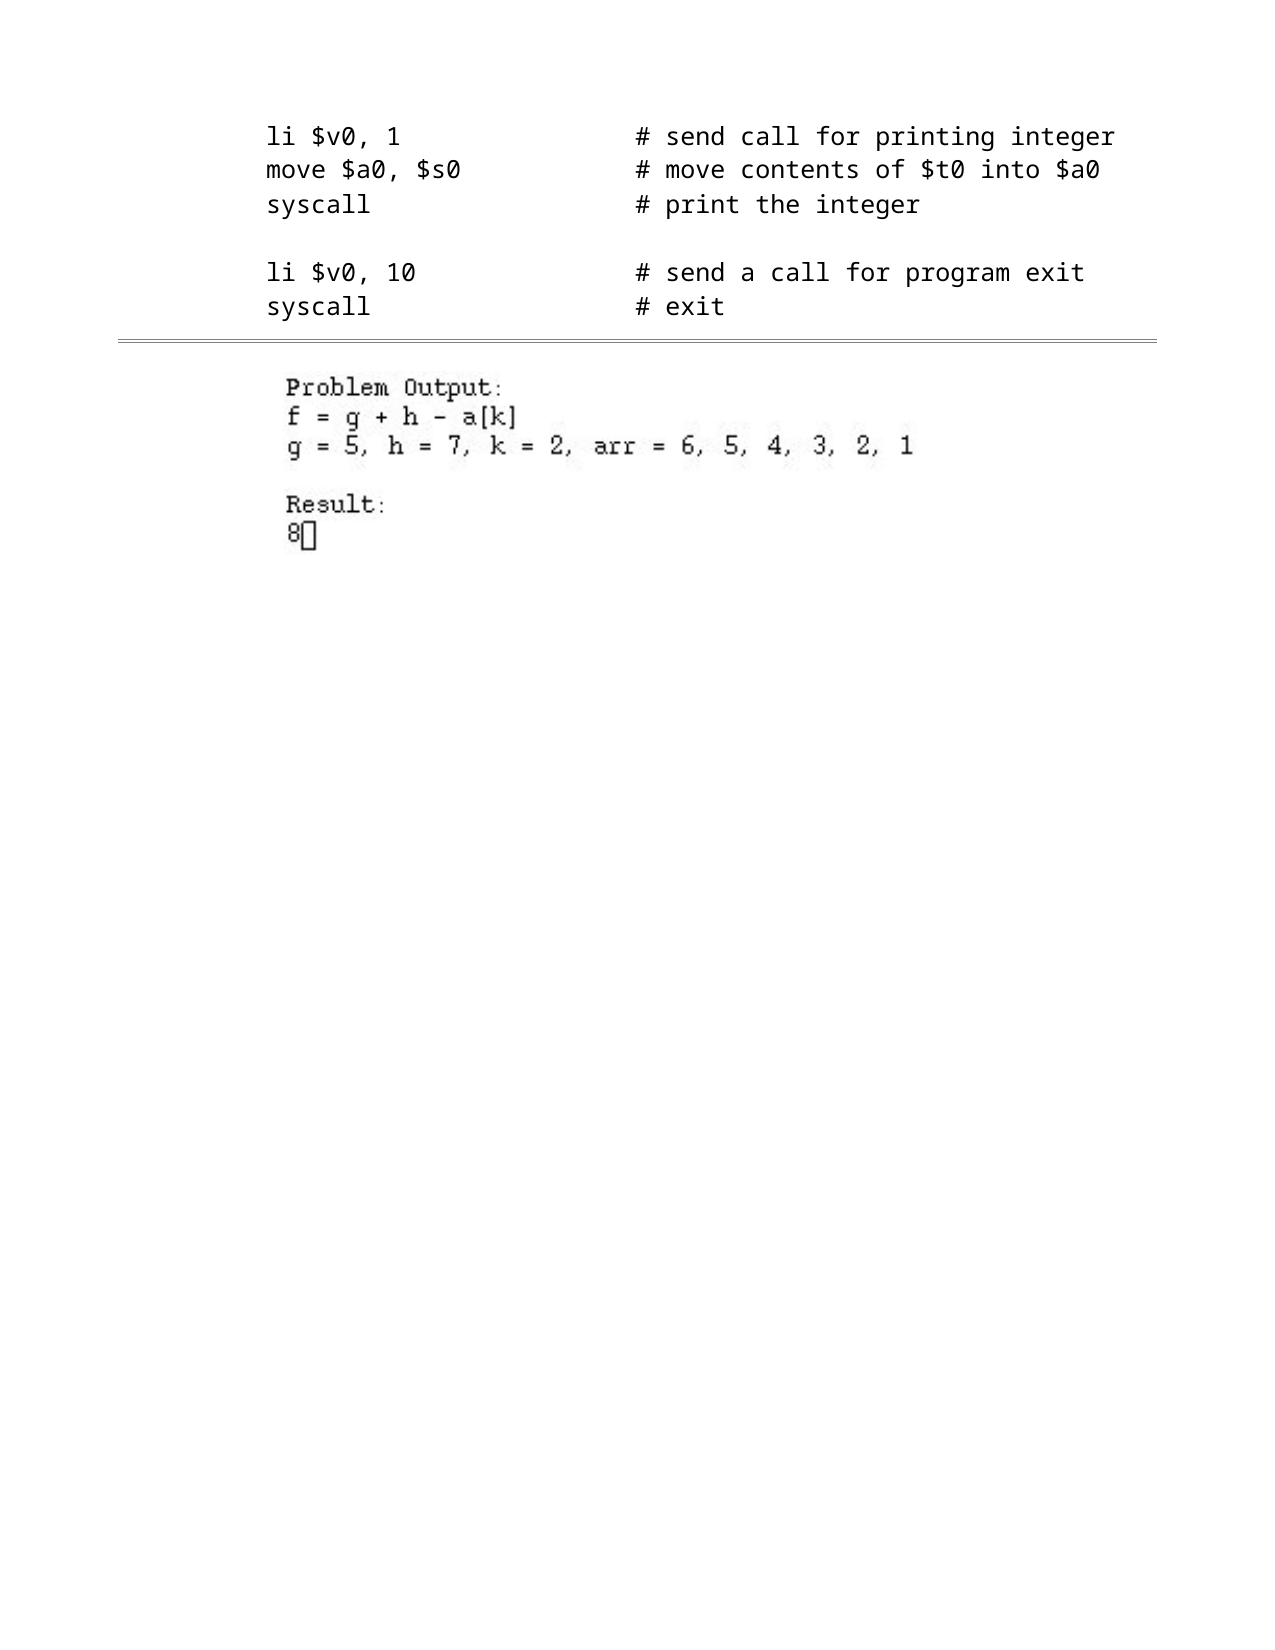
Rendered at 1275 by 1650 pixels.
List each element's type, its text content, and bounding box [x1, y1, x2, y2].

text li $v0, 1 # send call for printing integer [118, 118, 1157, 152]
text li $v0, 10 # send a call for program exit [118, 254, 1157, 288]
picture [283, 371, 992, 674]
text syscall # print the integer [118, 186, 1157, 220]
text syscall # exit [118, 288, 1157, 322]
text move $a0, $s0 # move contents of $t0 into $a0 [118, 152, 1157, 186]
